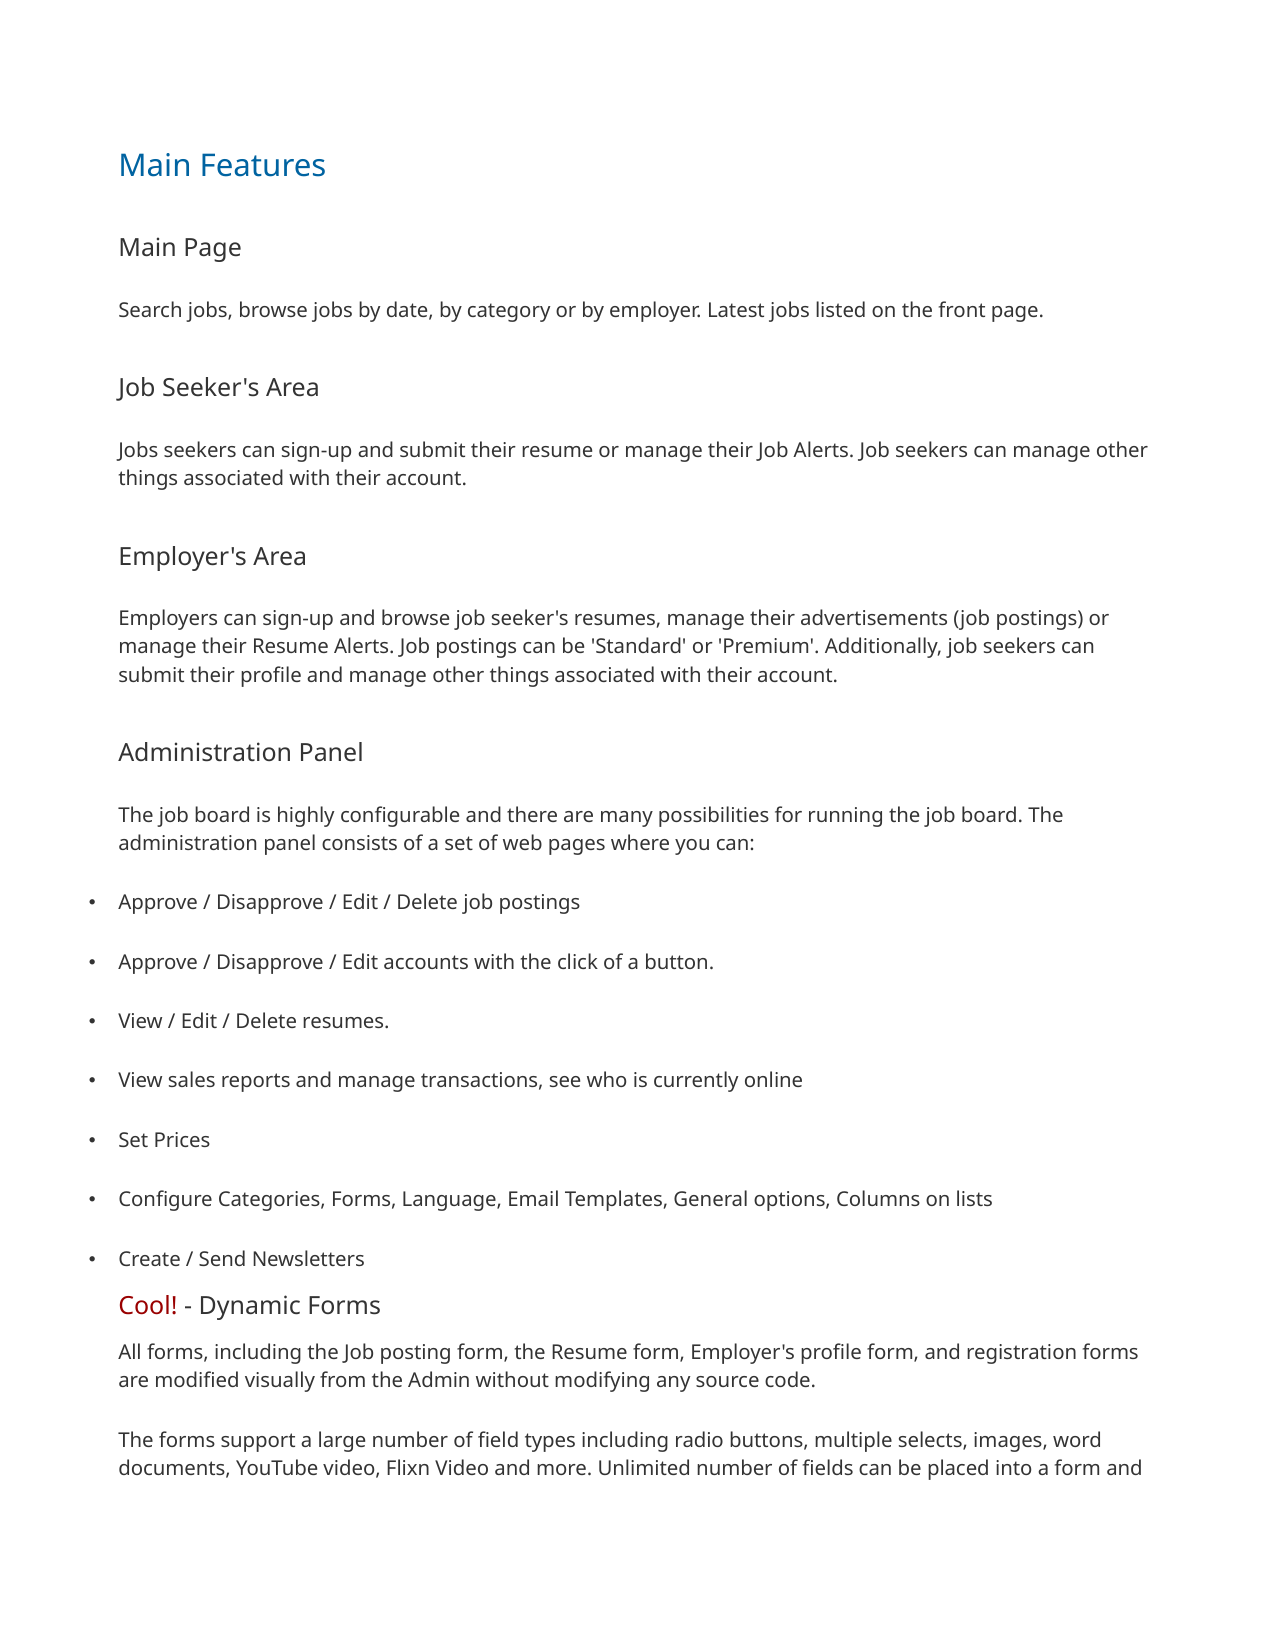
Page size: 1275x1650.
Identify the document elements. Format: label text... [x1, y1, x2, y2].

text All forms, including the Job posting form, the Resume form, Employer's profile form, and registration forms are modified visually from the Admin without modifying any source code. [118, 1337, 1157, 1393]
list View / Edit / Delete resumes. [118, 1006, 1157, 1034]
text Search jobs, browse jobs by date, by category or by employer. Latest jobs listed on the front page. [118, 295, 1157, 323]
subtitle Main Page [118, 229, 1157, 263]
list Approve / Disapprove / Edit / Delete job postings [118, 888, 1157, 916]
text Jobs seekers can sign-up and submit their resume or manage their Job Alerts. Job seekers can manage other things associated with their account. [118, 435, 1157, 491]
text The job board is highly configurable and there are many possibilities for running the job board. The administration panel consists of a set of web pages where you can: [118, 800, 1157, 856]
subtitle Cool! - Dynamic Forms [118, 1288, 1157, 1322]
text Employers can sign-up and browse job seeker's resumes, manage their advertisements (job postings) or manage their Resume Alerts. Job postings can be 'Standard' or 'Premium'. Additionally, job seekers can submit their profile and manage other things associated with their account. [118, 603, 1157, 688]
list Configure Categories, Forms, Language, Email Templates, General options, Columns on lists [118, 1184, 1157, 1213]
text The forms support a large number of field types including radio buttons, multiple selects, images, word documents, YouTube video, Flixn Video and more. Unlimited number of fields can be placed into a form and [118, 1425, 1157, 1481]
list Set Prices [118, 1125, 1157, 1153]
list Approve / Disapprove / Edit accounts with the click of a button. [118, 947, 1157, 975]
list Create / Send Newsletters [118, 1244, 1157, 1272]
subtitle Job Seeker's Area [118, 370, 1157, 404]
list View sales reports and manage transactions, see who is currently online [118, 1066, 1157, 1094]
subtitle Administration Panel [118, 735, 1157, 769]
subtitle Employer's Area [118, 538, 1157, 572]
subtitle Main Features [118, 143, 1157, 186]
